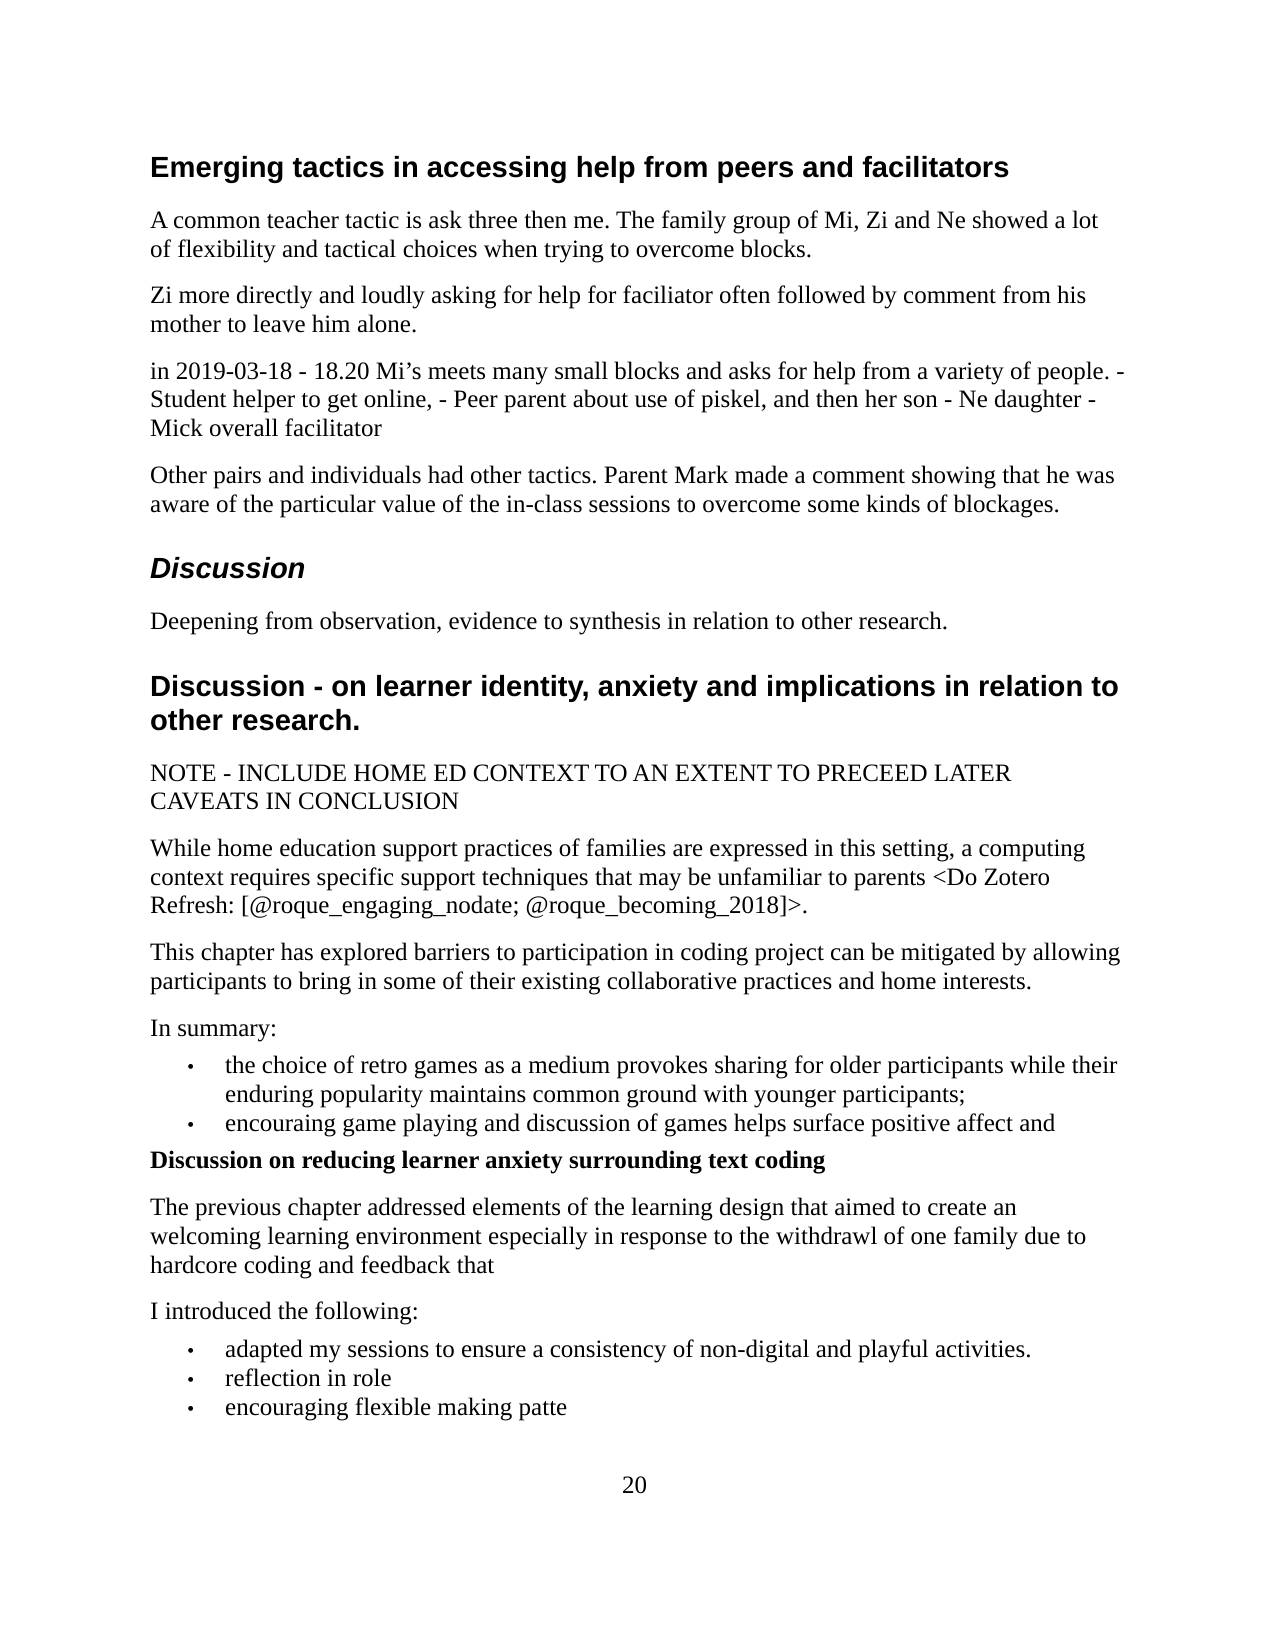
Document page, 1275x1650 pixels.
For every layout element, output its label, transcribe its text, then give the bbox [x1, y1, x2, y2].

subtitle Emerging tactics in accessing help from peers and facilitators [150, 150, 1125, 183]
list reflection in role [187, 1363, 1125, 1392]
subtitle Discussion - on learner identity, anxiety and implications in relation to other research. [150, 669, 1125, 736]
text I introduced the following: [150, 1296, 1125, 1325]
text Discussion on reducing learner anxiety surrounding text coding [150, 1146, 1125, 1174]
text NOTE - INCLUDE HOME ED CONTEXT TO AN EXTENT TO PRECEED LATER CAVEATS IN CONCLUSION [150, 758, 1125, 815]
text While home education support practices of families are expressed in this setting, a computing context requires specific support techniques that may be unfamiliar to parents <Do Zotero Refresh: [@roque_engaging_nodate; @roque_becoming_2018]>. [150, 833, 1125, 919]
text in 2019-03-18 - 18.20 Mi’s meets many small blocks and asks for help from a variety of people. - Student helper to get online, - Peer parent about use of piskel, and then her son - Ne daughter - Mick overall facilitator [150, 356, 1125, 442]
list adapted my sessions to ensure a consistency of non-digital and playful activities. [187, 1334, 1125, 1363]
text The previous chapter addressed elements of the learning design that aimed to create an welcoming learning environment especially in response to the withdrawl of one family due to hardcore coding and feedback that [150, 1192, 1125, 1278]
text In summary: [150, 1013, 1125, 1041]
list encouraging flexible making patte [187, 1392, 1125, 1420]
text Deepening from observation, evidence to synthesis in relation to other research. [150, 606, 1125, 635]
list encouraing game playing and discussion of games helps surface positive affect and [187, 1108, 1125, 1137]
subtitle Discussion [150, 551, 1125, 585]
text A common teacher tactic is ask three then me. The family group of Mi, Zi and Ne showed a lot of flexibility and tactical choices when trying to overcome blocks. [150, 205, 1125, 262]
text Other pairs and individuals had other tactics. Parent Mark made a comment showing that he was aware of the particular value of the in-class sessions to overcome some kinds of blockages. [150, 460, 1125, 517]
text This chapter has explored barriers to participation in coding project can be mitigated by allowing participants to bring in some of their existing collaborative practices and home interests. [150, 937, 1125, 995]
text Zi more directly and loudly asking for help for faciliator often followed by comment from his mother to leave him alone. [150, 280, 1125, 338]
list the choice of retro games as a medium provokes sharing for older participants while their enduring popularity maintains common ground with younger participants; [187, 1050, 1125, 1108]
